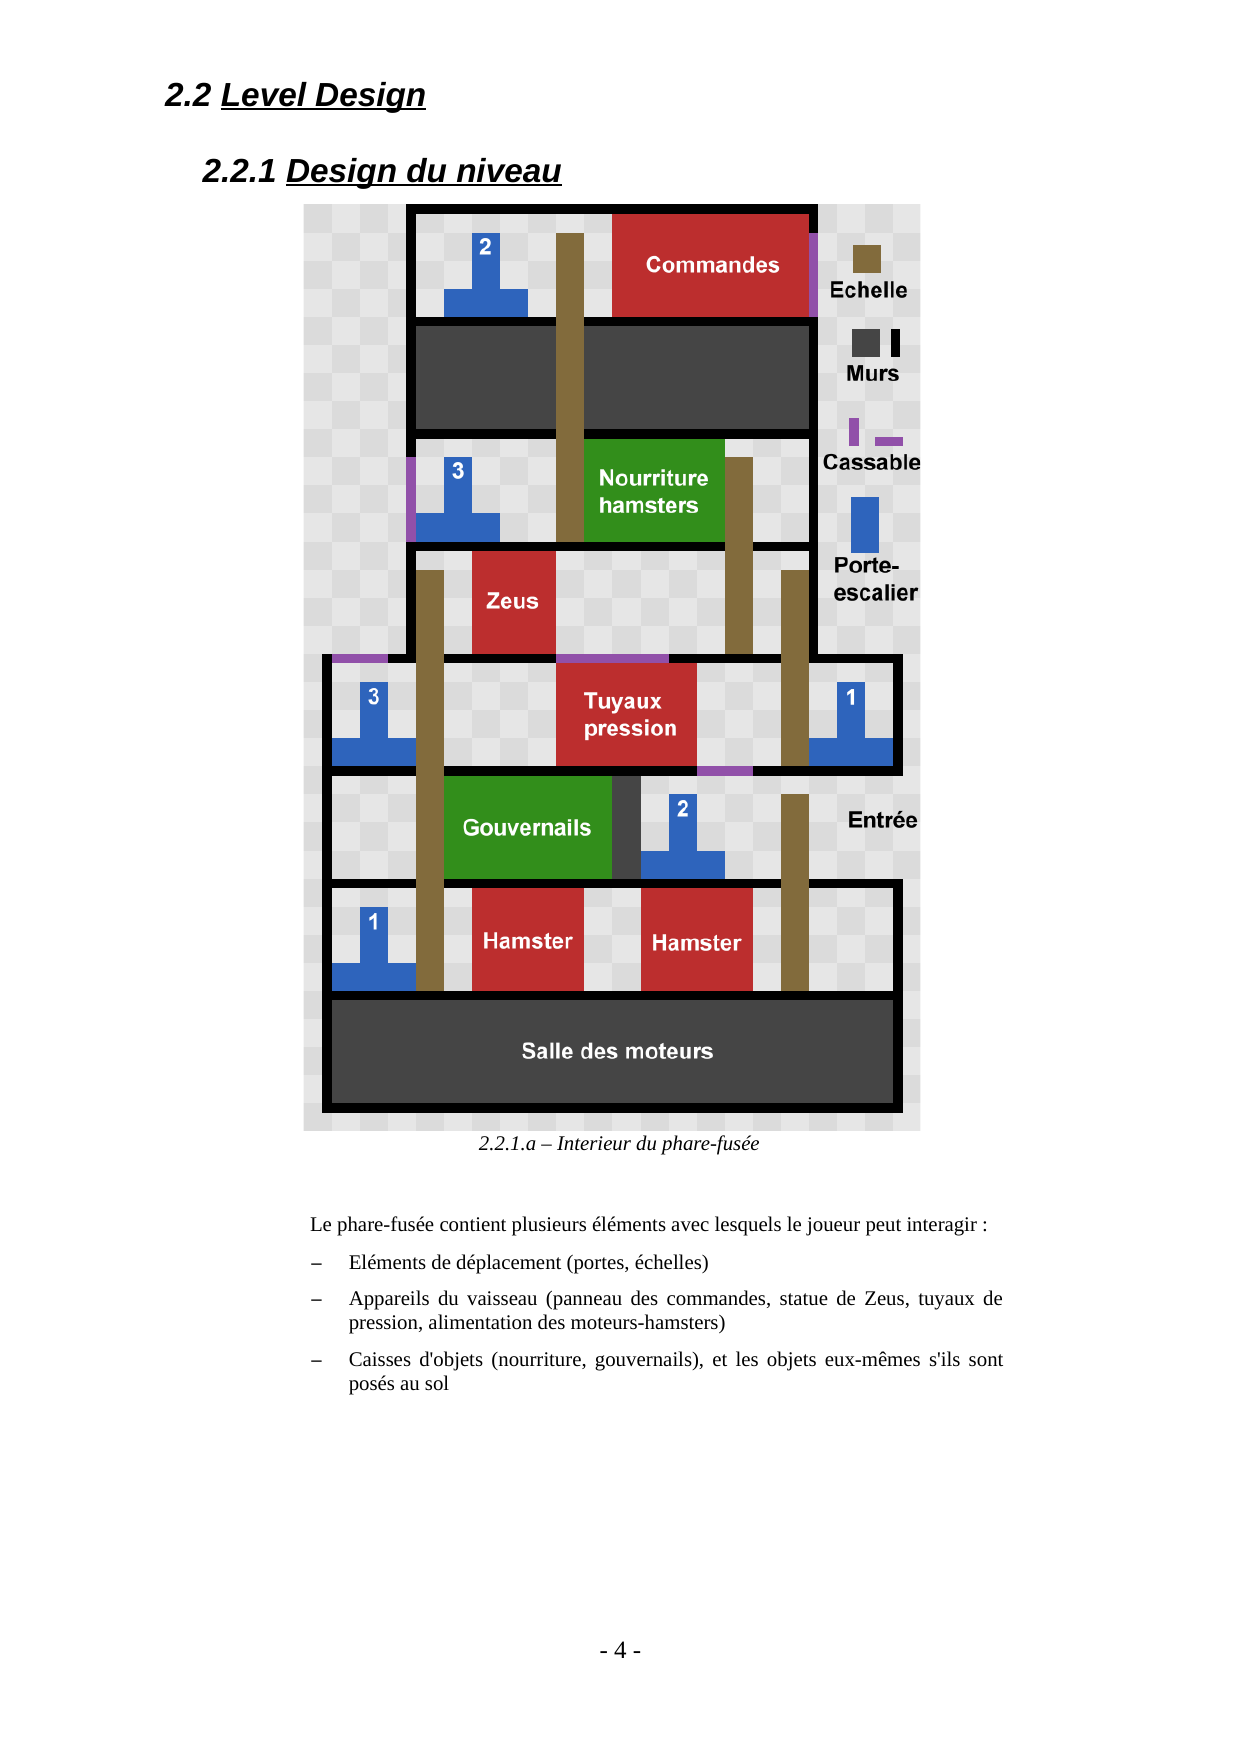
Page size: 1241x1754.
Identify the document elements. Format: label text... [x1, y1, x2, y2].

list Eléments de déplacement (portes, échelles) [311, 1249, 1004, 1274]
text Le phare-fusée contient plusieurs éléments avec lesquels le joueur peut interagir : [236, 1208, 1004, 1237]
subtitle Design du niveau [193, 151, 1122, 189]
picture [303, 204, 921, 1131]
list Appareils du vaisseau (panneau des commandes, statue de Zeus, tuyaux de pression, alimentation des moteurs-hamsters) [311, 1286, 1004, 1334]
text 2.2.1.a – Interieur du phare-fusée [118, 202, 1122, 1154]
list Caisses d'objets (nourriture, gouvernails), et les objets eux-mêmes s'ils sont posés au sol [311, 1347, 1004, 1395]
subtitle Level Design [156, 75, 1122, 113]
